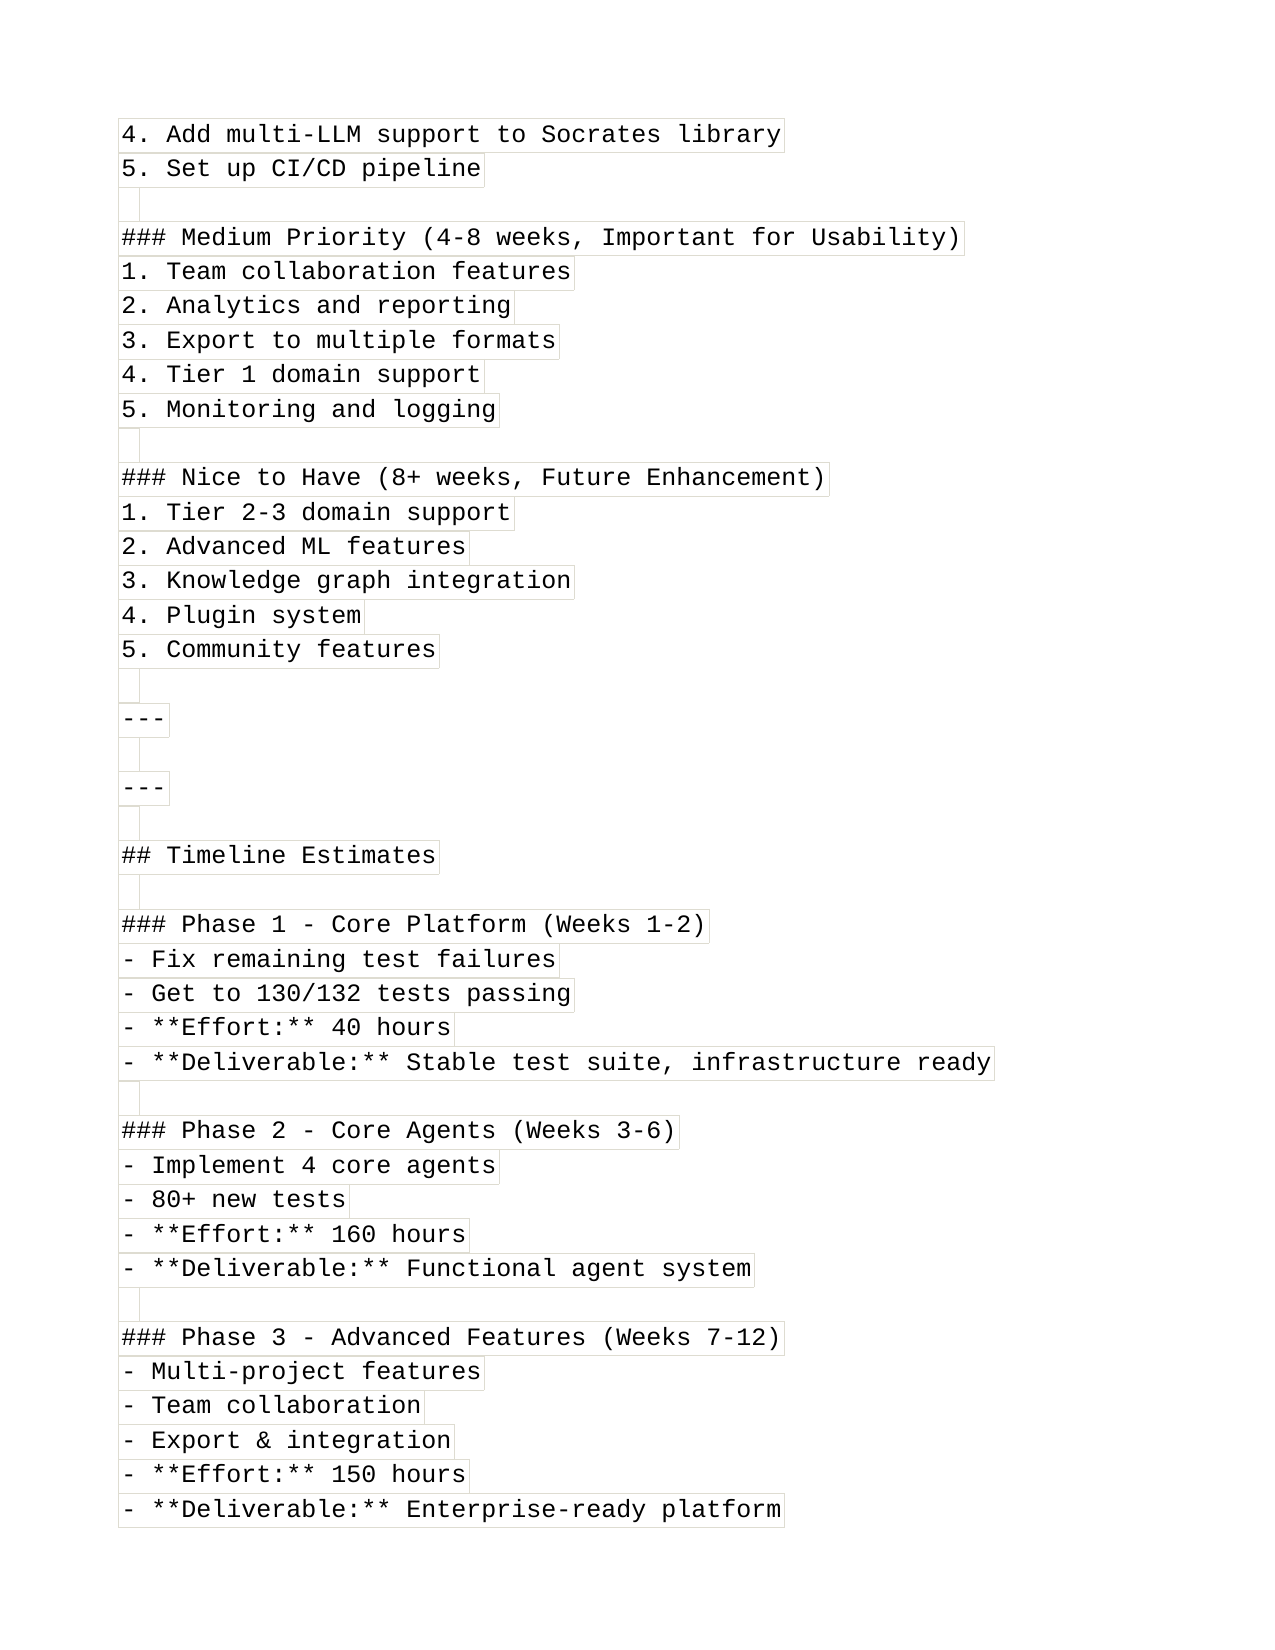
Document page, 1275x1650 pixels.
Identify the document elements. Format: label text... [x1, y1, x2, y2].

text - **Deliverable:** Stable test suite, infrastructure ready [119, 1047, 994, 1080]
text ### Medium Priority (4-8 weeks, Important for Usability) [119, 222, 964, 255]
text 1. Team collaboration features [119, 257, 574, 290]
text [440, 840, 1157, 874]
text - Get to 130/132 tests passing [119, 979, 574, 1012]
text [455, 1424, 1157, 1459]
text [710, 909, 1157, 943]
text [455, 1012, 1157, 1046]
text [470, 1459, 1157, 1493]
text 3. Export to multiple formats [119, 325, 559, 359]
text [425, 1390, 1157, 1424]
text --- [170, 702, 1157, 737]
text [755, 1252, 1157, 1287]
text 4. Add multi-LLM support to Socrates library [119, 119, 784, 152]
text 5. Monitoring and logging [119, 394, 499, 427]
text ### Phase 3 - Advanced Features (Weeks 7-12) [119, 1322, 784, 1355]
text 2. Advanced ML features [119, 532, 469, 565]
text 5. Community features [119, 635, 439, 668]
text --- [170, 771, 1157, 806]
text - **Deliverable:** Enterprise-ready platform [119, 1494, 784, 1527]
text - Fix remaining test failures [119, 944, 559, 977]
text 1. Tier 2-3 domain support [119, 497, 514, 530]
text [470, 1218, 1157, 1252]
text [785, 118, 1157, 152]
text --- [119, 772, 169, 805]
text - Export & integration [119, 1425, 454, 1459]
text [485, 359, 1157, 393]
text - **Effort:** 150 hours [119, 1460, 469, 1493]
text 5. Set up CI/CD pipeline [119, 154, 484, 187]
text 2. Analytics and reporting [119, 291, 514, 324]
text [785, 1321, 1157, 1356]
text [965, 221, 1157, 256]
text [785, 1493, 1157, 1527]
text - **Effort:** 40 hours [119, 1013, 454, 1046]
text [515, 290, 1157, 324]
text [575, 977, 1157, 1012]
text [350, 1184, 1157, 1218]
text 4. Tier 1 domain support [119, 360, 484, 393]
text ### Phase 2 - Core Agents (Weeks 3-6) [119, 1116, 679, 1149]
text ## Timeline Estimates [119, 841, 439, 874]
text - Multi-project features [119, 1357, 484, 1390]
text ### Phase 1 - Core Platform (Weeks 1-2) [119, 910, 709, 943]
text - Team collaboration [119, 1391, 424, 1424]
text --- [119, 704, 169, 737]
text - 80+ new tests [119, 1185, 349, 1218]
text - **Deliverable:** Functional agent system [119, 1254, 754, 1287]
text - **Effort:** 160 hours [119, 1219, 469, 1252]
text ### Nice to Have (8+ weeks, Future Enhancement) [119, 463, 829, 496]
text [680, 1115, 1157, 1149]
text [440, 634, 1157, 668]
text [575, 256, 1157, 290]
text [470, 531, 1157, 565]
text [575, 565, 1157, 599]
text [485, 152, 1157, 187]
text [500, 393, 1157, 427]
text [515, 496, 1157, 531]
text [365, 599, 1157, 634]
text [560, 943, 1157, 977]
text 3. Knowledge graph integration [119, 566, 574, 599]
text [560, 324, 1157, 359]
text [995, 1046, 1157, 1081]
text [830, 462, 1157, 496]
text [500, 1149, 1157, 1184]
text [485, 1356, 1157, 1390]
text - Implement 4 core agents [119, 1150, 499, 1184]
text 4. Plugin system [119, 600, 364, 634]
